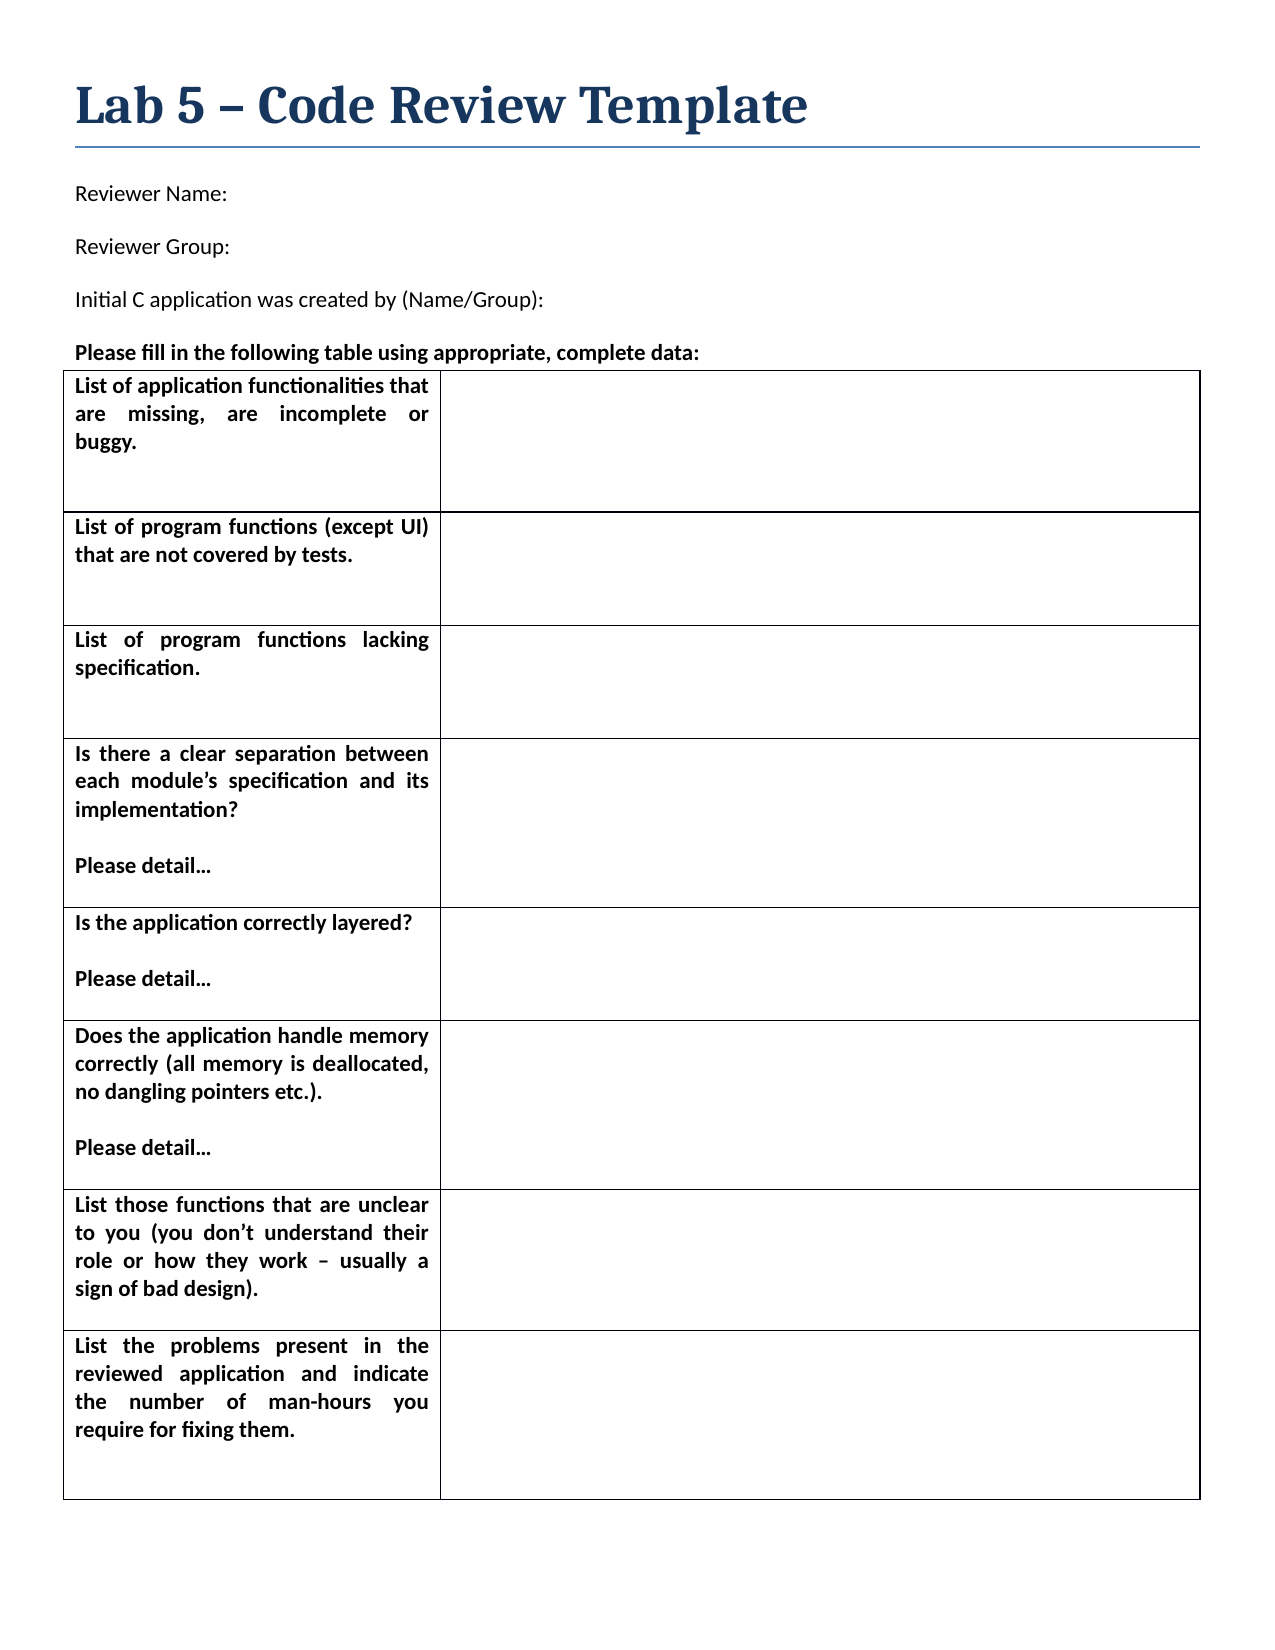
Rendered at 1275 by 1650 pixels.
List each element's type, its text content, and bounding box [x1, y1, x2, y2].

table_cell [441, 1331, 1199, 1499]
table_header List of application functionalities that are missing, are incomplete or buggy. [64, 371, 440, 511]
table_cell Is there a clear separation between each module’s specification and its implementation? Please detail… [64, 739, 440, 907]
table_cell List of program functions lacking specification. [64, 626, 440, 738]
table_cell List of program functions (except UI) that are not covered by tests. [64, 513, 440, 624]
table_cell [441, 1190, 1199, 1330]
table_header [441, 371, 1199, 511]
table_cell [441, 739, 1199, 907]
text Initial C application was created by (Name/Group): [75, 285, 1200, 313]
table_cell [441, 513, 1199, 624]
text Reviewer Name: [75, 179, 1200, 207]
table_cell Is the application correctly layered? Please detail… [64, 908, 440, 1020]
table_cell [441, 626, 1199, 738]
table_cell Does the application handle memory correctly (all memory is deallocated, no dangling pointers etc.). Please detail… [64, 1021, 440, 1189]
table_cell [441, 1021, 1199, 1189]
table_cell [441, 908, 1199, 1020]
text Reviewer Group: [75, 232, 1200, 260]
text Please fill in the following table using appropriate, complete data: [75, 338, 1200, 366]
table_cell List those functions that are unclear to you (you don’t understand their role or how they work – usually a sign of bad design). [64, 1190, 440, 1330]
table_cell List the problems present in the reviewed application and indicate the number of man-hours you require for fixing them. [64, 1331, 440, 1499]
title Lab 5 – Code Review Template [75, 75, 1200, 146]
